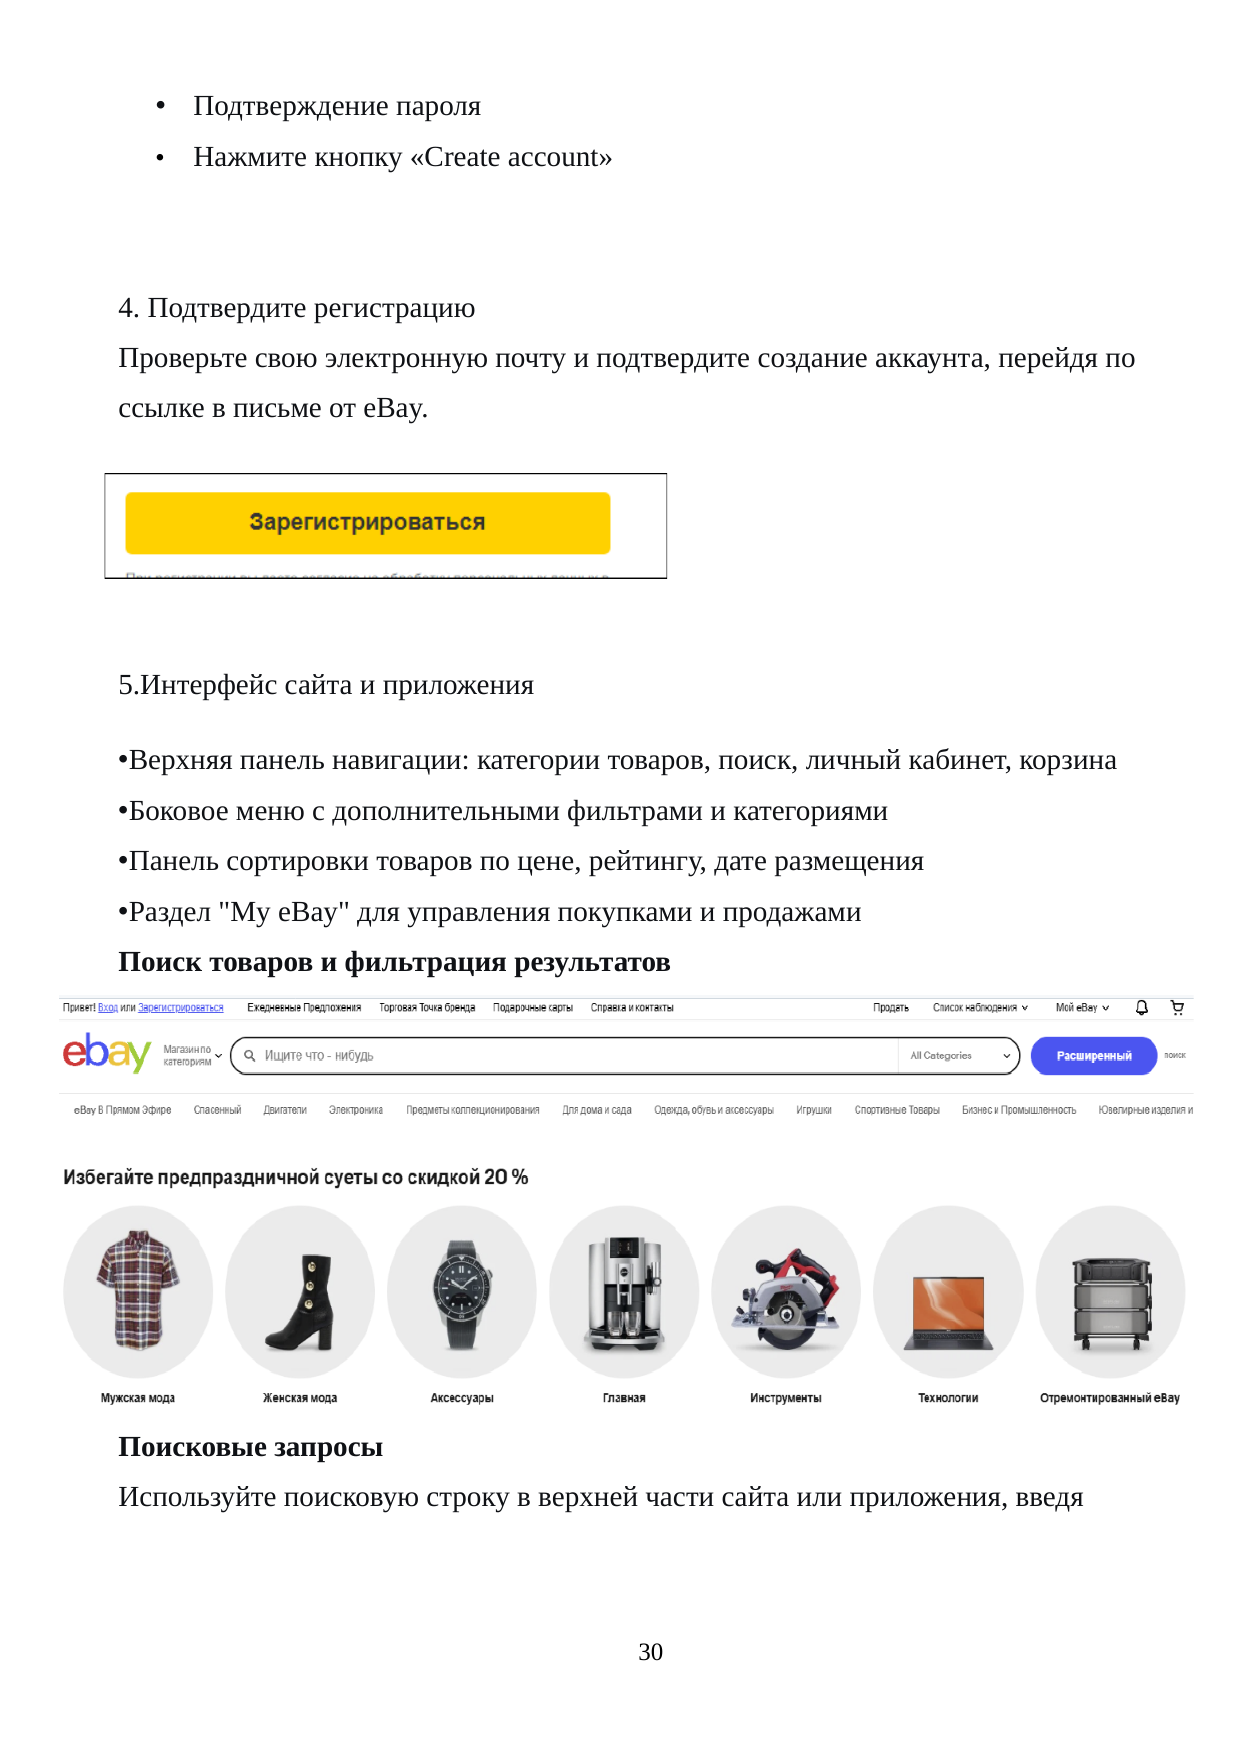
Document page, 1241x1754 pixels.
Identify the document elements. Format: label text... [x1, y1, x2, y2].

list Раздел "My eBay" для управления покупками и продажами [118, 894, 1152, 927]
list Верхняя панель навигации: категории товаров, поиск, личный кабинет, корзина [118, 742, 1152, 776]
picture [104, 473, 668, 579]
list Подтверждение пароля [156, 88, 1152, 122]
list Боковое меню с дополнительными фильтрами и категориями [118, 793, 1152, 827]
text 4. Подтвердите регистрацию Проверьте свою электронную почту и подтвердите создание аккаунта, перейдя по ссылке в письме от eBay. [118, 290, 1152, 424]
text Поисковые запросы Используйте поисковую строку в верхней части сайта или приложения, введя [118, 1412, 1152, 1513]
list Нажмите кнопку «Create account» [156, 139, 1152, 172]
list Поиск товаров и фильтрация результатов [118, 944, 1152, 978]
picture [59, 995, 1194, 1412]
list Панель сортировки товаров по цене, рейтингу, дате размещения [118, 843, 1152, 877]
subtitle 5.Интерфейс сайта и приложения [118, 667, 1152, 701]
